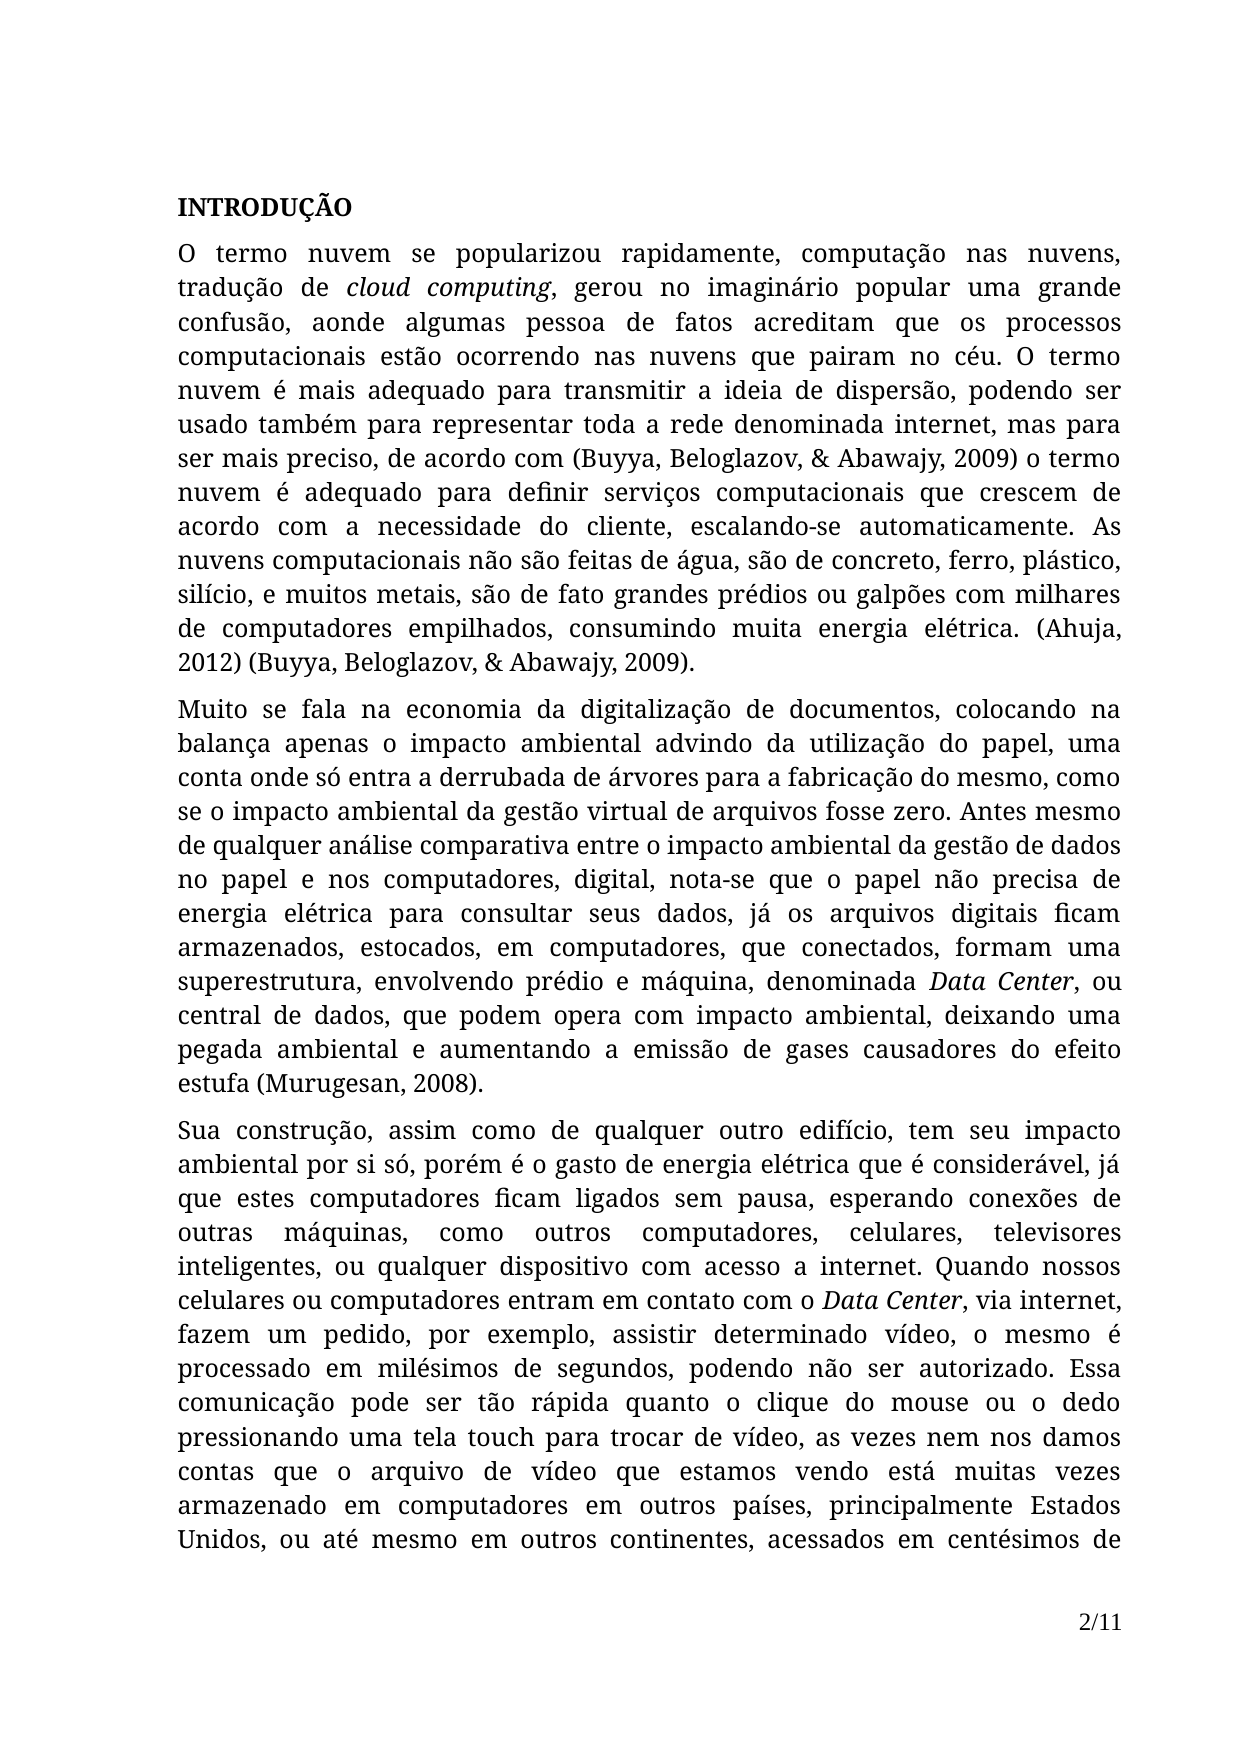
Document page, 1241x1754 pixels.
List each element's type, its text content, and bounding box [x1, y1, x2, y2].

subtitle Introdução [177, 189, 1122, 224]
text Sua construção, assim como de qualquer outro edifício, tem seu impacto ambiental por si só, porém é o gasto de energia elétrica que é considerável, já que estes computadores ficam ligados sem pausa, esperando conexões de outras máquinas, como outros computadores, celulares, televisores inteligentes, ou qualquer dispositivo com acesso a internet. Quando nossos celulares ou computadores entram em contato com o Data Center, via internet, fazem um pedido, por exemplo, assistir determinado vídeo, o mesmo é processado em milésimos de segundos, podendo não ser autorizado. Essa comunicação pode ser tão rápida quanto o clique do mouse ou o dedo pressionando uma tela touch para trocar de vídeo, as vezes nem nos damos contas que o arquivo de vídeo que estamos vendo está muitas vezes armazenado em computadores em outros países, principalmente Estados Unidos, ou até mesmo em outros continentes, acessados em centésimos de [177, 1113, 1122, 1555]
text Muito se fala na economia da digitalização de documentos, colocando na balança apenas o impacto ambiental advindo da utilização do papel, uma conta onde só entra a derrubada de árvores para a fabricação do mesmo, como se o impacto ambiental da gestão virtual de arquivos fosse zero. Antes mesmo de qualquer análise comparativa entre o impacto ambiental da gestão de dados no papel e nos computadores, digital, nota-se que o papel não precisa de energia elétrica para consultar seus dados, já os arquivos digitais ficam armazenados, estocados, em computadores, que conectados, formam uma superestrutura, envolvendo prédio e máquina, denominada Data Center, ou central de dados, que podem opera com impacto ambiental, deixando uma pegada ambiental e aumentando a emissão de gases causadores do efeito estufa (Murugesan, 2008). [177, 691, 1122, 1100]
text O termo nuvem se popularizou rapidamente, computação nas nuvens, tradução de cloud computing, gerou no imaginário popular uma grande confusão, aonde algumas pessoa de fatos acreditam que os processos computacionais estão ocorrendo nas nuvens que pairam no céu. O termo nuvem é mais adequado para transmitir a ideia de dispersão, podendo ser usado também para representar toda a rede denominada internet, mas para ser mais preciso, de acordo com (Buyya, Beloglazov, & Abawajy, 2009) o termo nuvem é adequado para definir serviços computacionais que crescem de acordo com a necessidade do cliente, escalando-se automaticamente. As nuvens computacionais não são feitas de água, são de concreto, ferro, plástico, silício, e muitos metais, são de fato grandes prédios ou galpões com milhares de computadores empilhados, consumindo muita energia elétrica. (Ahuja, 2012) (Buyya, Beloglazov, & Abawajy, 2009). [177, 236, 1122, 679]
